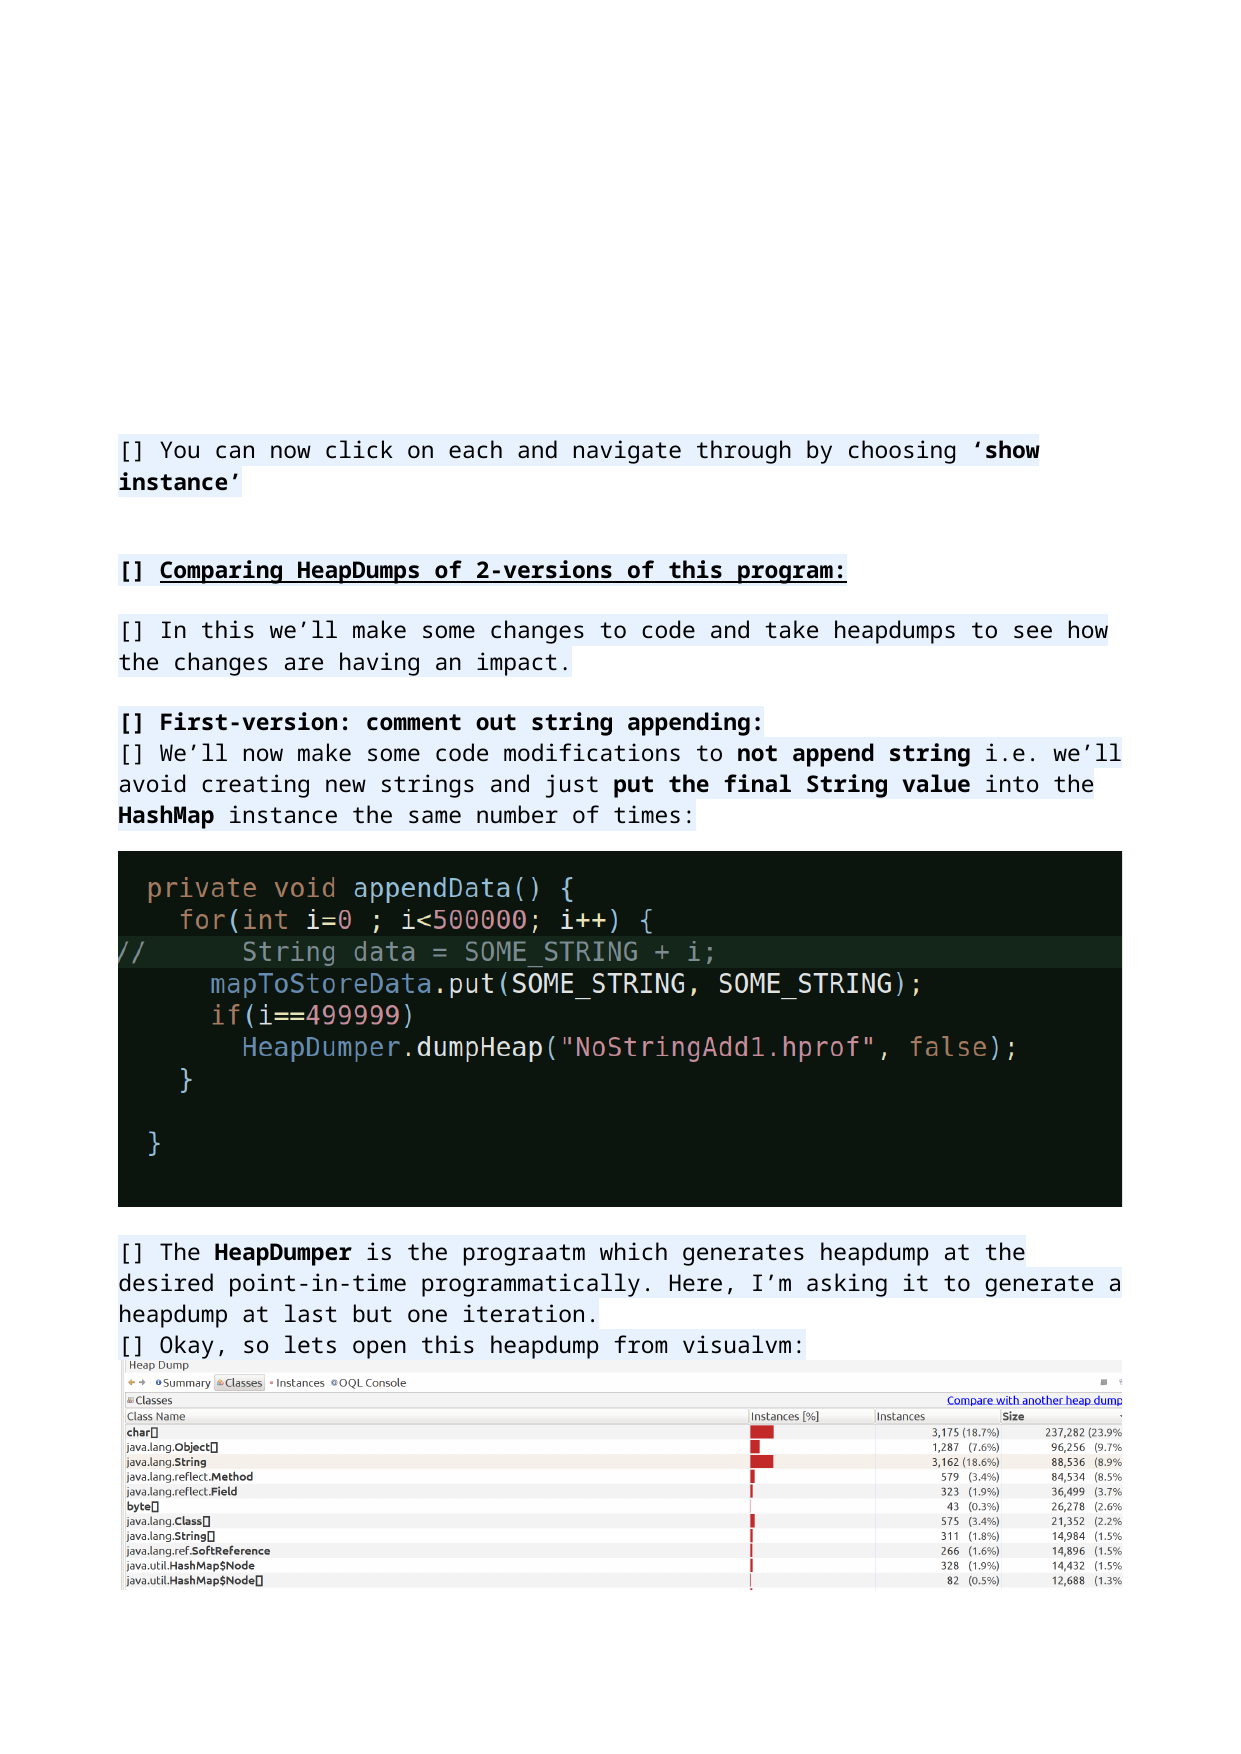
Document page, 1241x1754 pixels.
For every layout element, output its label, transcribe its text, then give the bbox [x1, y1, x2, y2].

text [] You can now click on each and navigate through by choosing ‘show instance’ [118, 434, 1122, 497]
text [] The HeapDumper is the prograatm which generates heapdump at the desired point-in-time programmatically. Here, I’m asking it to generate a heapdump at last but one iteration. [118, 1235, 1122, 1329]
text [] First-version: comment out string appending: [118, 706, 1122, 737]
text [] In this we’ll make some changes to code and take heapdumps to see how the changes are having an impact. [118, 614, 1122, 677]
picture [118, 851, 1123, 1207]
text [] Okay, so lets open this heapdump from visualvm: [118, 1329, 1122, 1360]
picture [118, 1360, 1123, 1590]
text [] Comparing HeapDumps of 2-versions of this program: [118, 554, 1122, 586]
text [] We’ll now make some code modifications to not append string i.e. we’ll avoid creating new strings and just put the final String value into the HashMap instance the same number of times: [118, 737, 1122, 831]
